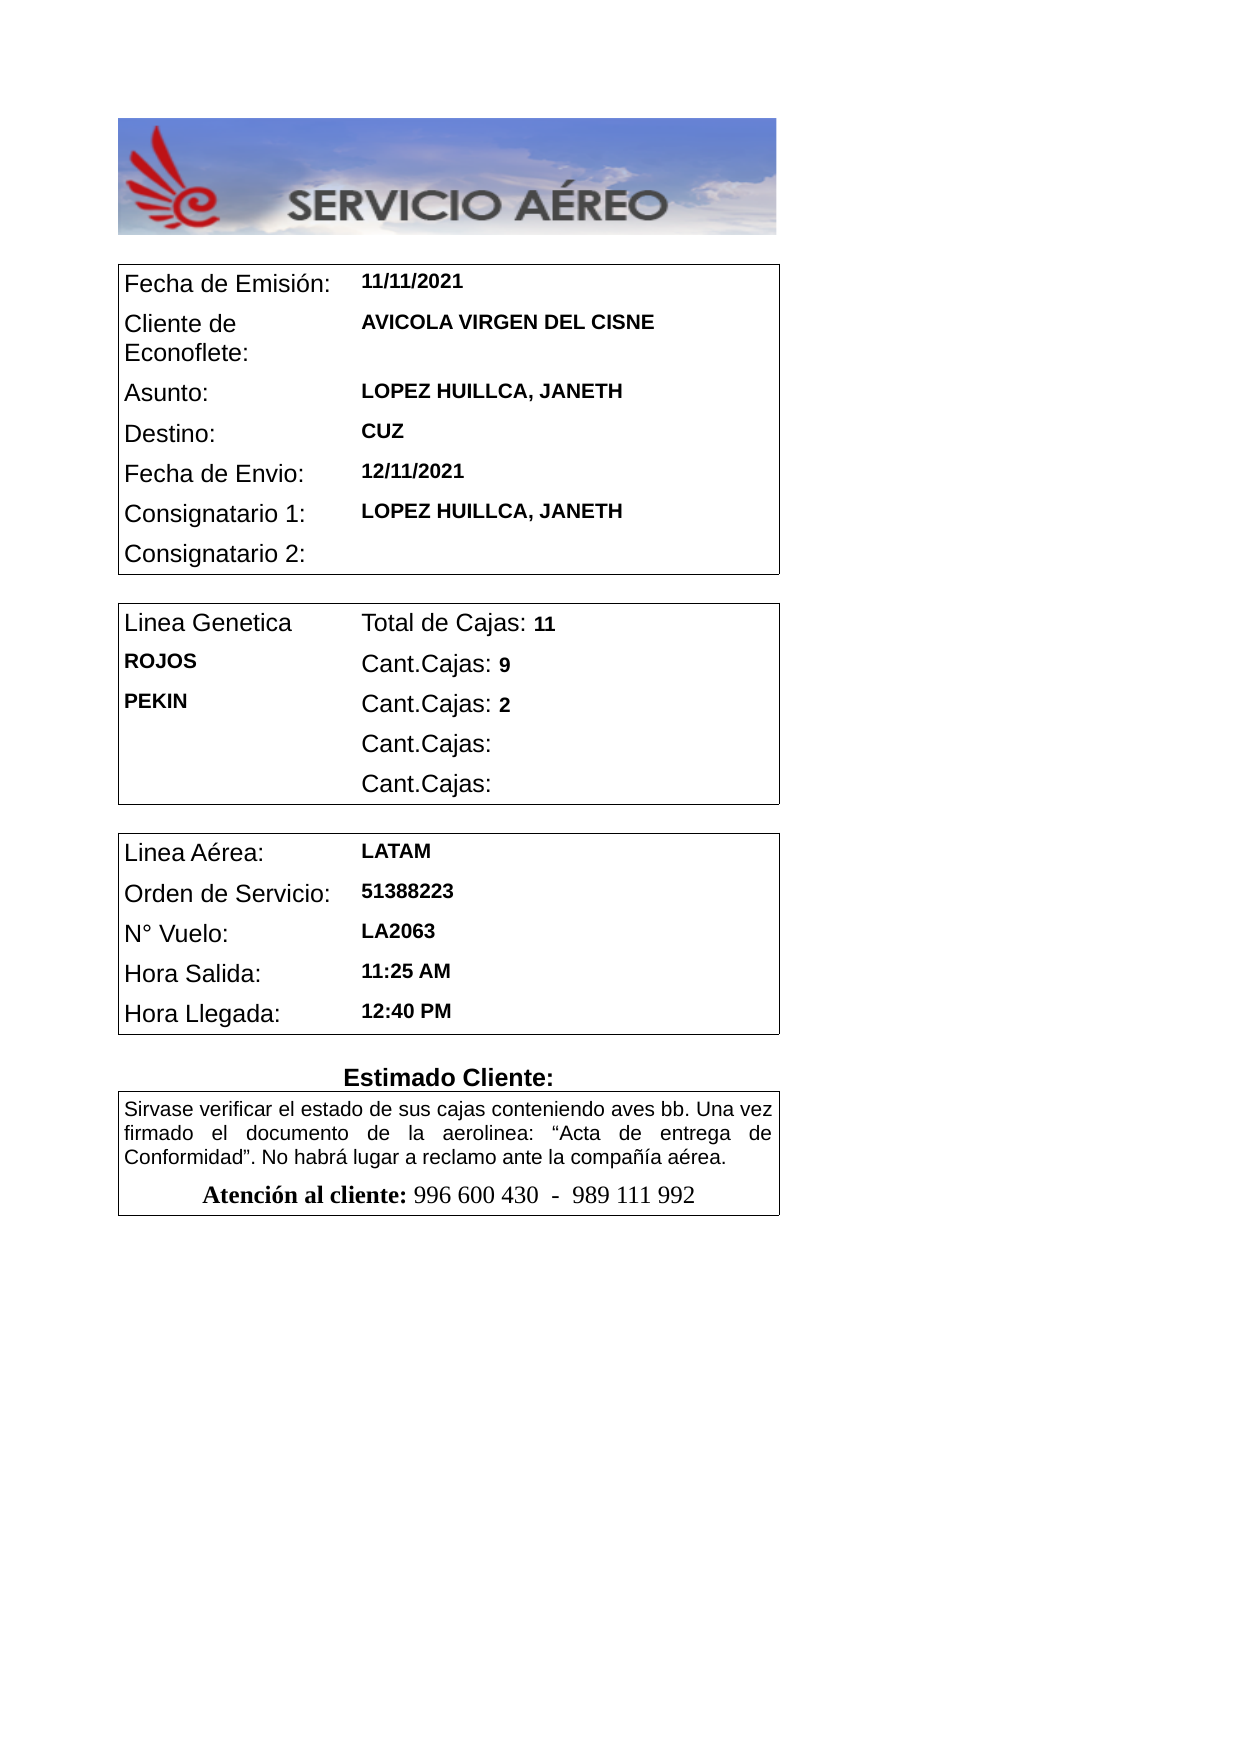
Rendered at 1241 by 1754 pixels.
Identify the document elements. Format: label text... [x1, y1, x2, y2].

table_cell LA2063 [356, 913, 779, 953]
table_cell Hora Salida: [119, 953, 356, 993]
table_cell Fecha de Envio: [119, 453, 356, 493]
table_cell 12/11/2021 [356, 453, 779, 493]
table_header Fecha de Emisión: [119, 265, 356, 304]
table_cell LOPEZ HUILLCA, JANETH [356, 373, 779, 413]
table_cell [118, 575, 356, 603]
table_cell Cant.Cajas: [356, 764, 779, 804]
table_cell Atención al cliente: 996 600 430 - 989 111 992 [119, 1175, 779, 1215]
table_cell Sirvase verificar el estado de sus cajas conteniendo aves bb. Una vez firmado el documento de la aerolinea: “Acta de entrega de Conformidad”. No habrá lugar a reclamo ante la compañía aérea. [119, 1092, 779, 1175]
picture [118, 118, 777, 235]
table_cell [118, 805, 356, 833]
table_cell [356, 575, 779, 603]
table_cell Cant.Cajas: [356, 723, 779, 763]
table_cell AVICOLA VIRGEN DEL CISNE [356, 304, 779, 373]
table_cell Total de Cajas: 11 [356, 604, 779, 643]
table_cell Linea Genetica [119, 604, 356, 643]
table_cell ROJOS [119, 643, 356, 683]
table_cell Consignatario 2: [119, 534, 356, 574]
table_header 11/11/2021 [356, 265, 779, 304]
table_cell CUZ [356, 413, 779, 453]
table_cell Cliente de Econoflete: [119, 304, 356, 373]
table_cell 11:25 AM [356, 953, 779, 993]
table_cell PEKIN [119, 683, 356, 723]
table_cell LATAM [356, 834, 779, 873]
table_cell Cant.Cajas: 9 [356, 643, 779, 683]
table_cell Hora Llegada: [119, 994, 356, 1034]
table_cell [356, 805, 779, 833]
table_cell [119, 723, 356, 763]
table_cell Estimado Cliente: [118, 1035, 779, 1091]
table_cell [119, 764, 356, 804]
table_cell [356, 534, 779, 574]
table_cell Consignatario 1: [119, 493, 356, 533]
table_cell Linea Aérea: [119, 834, 356, 873]
table_cell Asunto: [119, 373, 356, 413]
table_cell Destino: [119, 413, 356, 453]
table_cell 51388223 [356, 873, 779, 913]
table_cell 12:40 PM [356, 994, 779, 1034]
table_cell N° Vuelo: [119, 913, 356, 953]
table_cell Orden de Servicio: [119, 873, 356, 913]
table_cell Cant.Cajas: 2 [356, 683, 779, 723]
table_cell LOPEZ HUILLCA, JANETH [356, 493, 779, 533]
